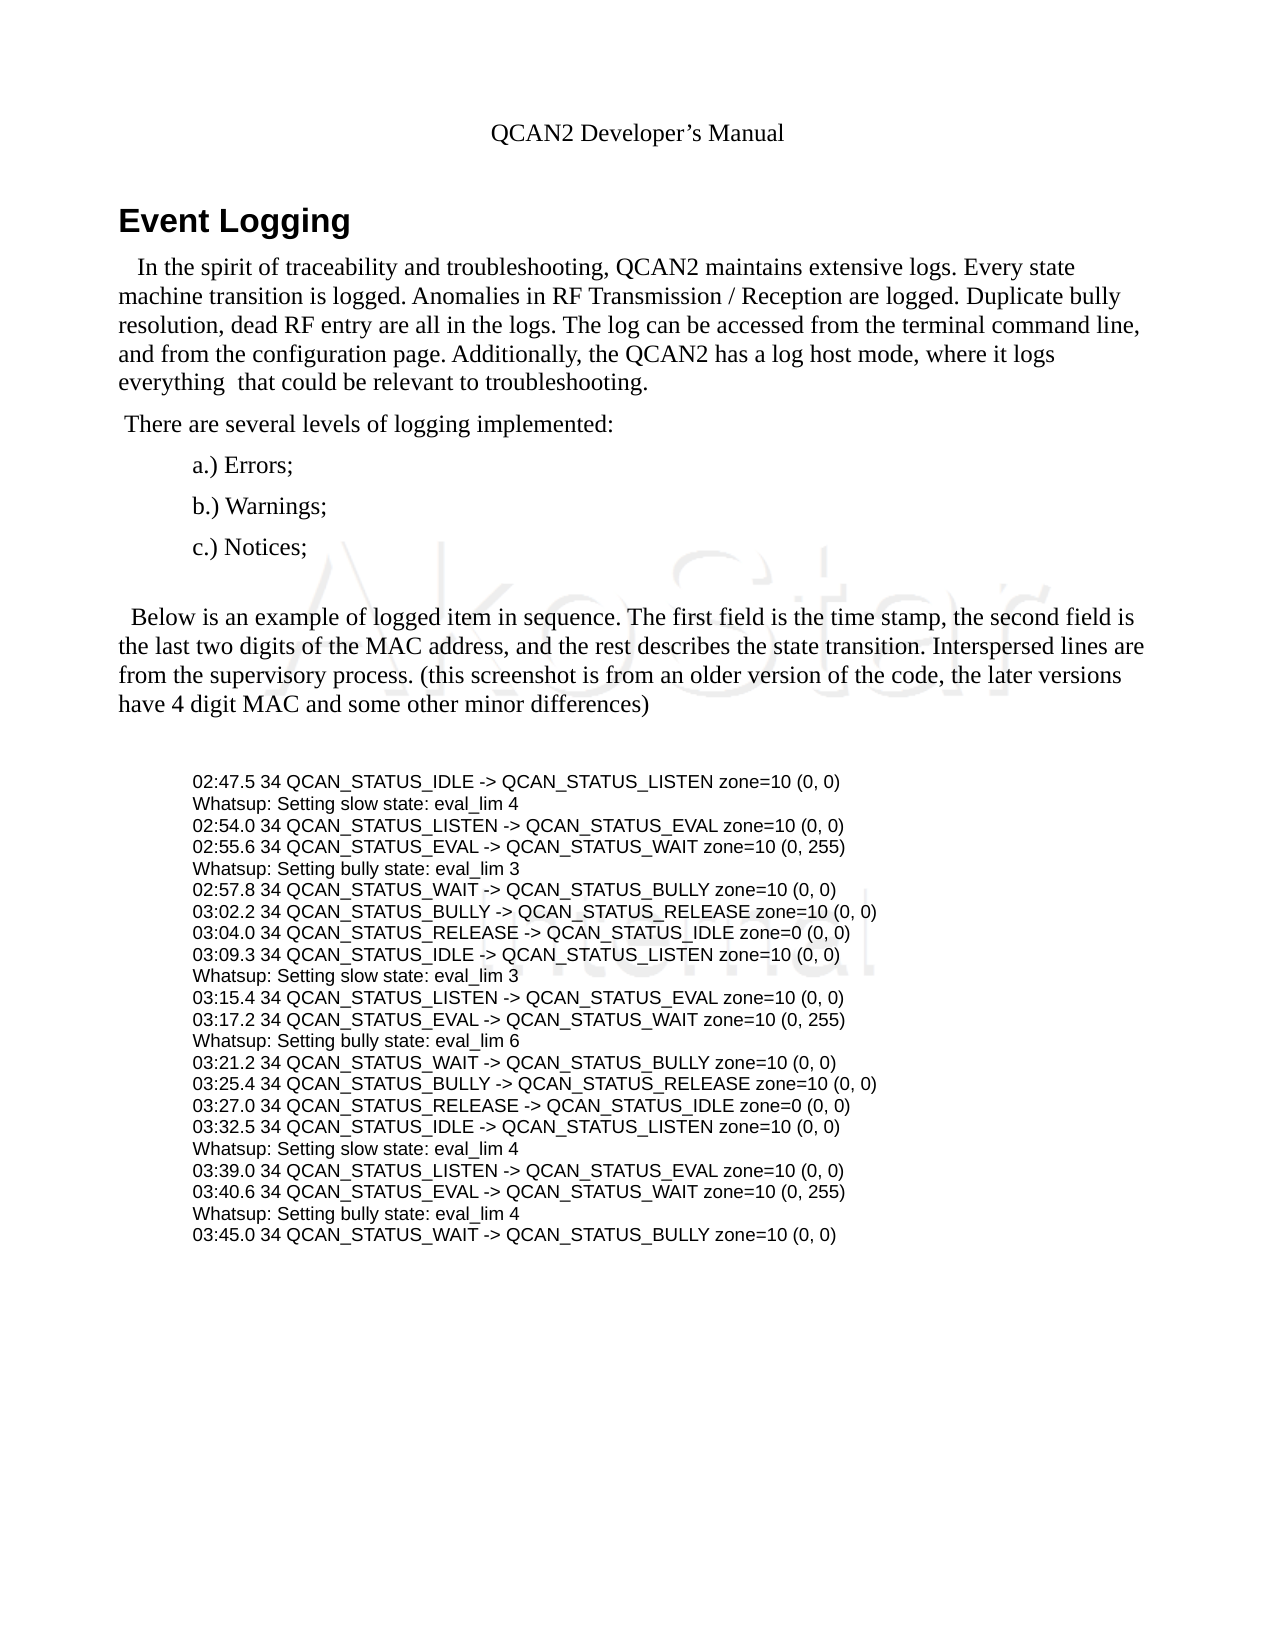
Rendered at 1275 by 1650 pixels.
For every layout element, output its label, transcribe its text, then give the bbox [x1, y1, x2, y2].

picture [237, 437, 1038, 450]
picture [237, 590, 1038, 602]
subtitle Event Logging [118, 201, 1157, 240]
text 03:40.6 34 QCAN_STATUS_EVAL -> QCAN_STATUS_WAIT zone=10 (0, 255) [192, 1181, 1157, 1202]
text In the spirit of traceability and troubleshooting, QCAN2 maintains extensive logs. Every state machine transition is logged. Anomalies in RF Transmission / Reception are logged. Duplicate bully resolution, dead RF entry are all in the logs. The log can be accessed from the terminal command line, and from the configuration page. Additionally, the QCAN2 has a log host mode, where it logs everything that could be relevant to troubleshooting. [118, 252, 1157, 396]
text There are several levels of logging implemented: [118, 409, 1157, 437]
text 03:09.3 34 QCAN_STATUS_IDLE -> QCAN_STATUS_LISTEN zone=10 (0, 0) [192, 944, 1157, 965]
text 03:27.0 34 QCAN_STATUS_RELEASE -> QCAN_STATUS_IDLE zone=0 (0, 0) [192, 1095, 1157, 1116]
text 02:55.6 34 QCAN_STATUS_EVAL -> QCAN_STATUS_WAIT zone=10 (0, 255) [192, 836, 1157, 857]
text b.) Warnings; [118, 491, 1157, 520]
text 03:45.0 34 QCAN_STATUS_WAIT -> QCAN_STATUS_BULLY zone=10 (0, 0) [192, 1224, 1157, 1246]
picture [237, 479, 1038, 491]
text Whatsup: Setting slow state: eval_lim 4 [192, 1138, 1157, 1159]
picture [237, 717, 1038, 771]
text 02:54.0 34 QCAN_STATUS_LISTEN -> QCAN_STATUS_EVAL zone=10 (0, 0) [192, 814, 1157, 836]
text 03:32.5 34 QCAN_STATUS_IDLE -> QCAN_STATUS_LISTEN zone=10 (0, 0) [192, 1116, 1157, 1138]
text Below is an example of logged item in sequence. The first field is the time stamp, the second field is the last two digits of the MAC address, and the rest describes the state transition. Interspersed lines are from the supervisory process. (this screenshot is from an older version of the code, the later versions have 4 digit MAC and some other minor differences) [118, 602, 1157, 717]
text 02:47.5 34 QCAN_STATUS_IDLE -> QCAN_STATUS_LISTEN zone=10 (0, 0) [192, 771, 1157, 793]
text Whatsup: Setting slow state: eval_lim 3 [192, 965, 1157, 987]
picture [237, 520, 1038, 532]
text 03:02.2 34 QCAN_STATUS_BULLY -> QCAN_STATUS_RELEASE zone=10 (0, 0) [192, 901, 1157, 922]
text Whatsup: Setting bully state: eval_lim 4 [192, 1202, 1157, 1224]
text 03:39.0 34 QCAN_STATUS_LISTEN -> QCAN_STATUS_EVAL zone=10 (0, 0) [192, 1159, 1157, 1181]
text a.) Errors; [118, 450, 1157, 479]
text 03:25.4 34 QCAN_STATUS_BULLY -> QCAN_STATUS_RELEASE zone=10 (0, 0) [192, 1073, 1157, 1095]
text Whatsup: Setting bully state: eval_lim 3 [192, 857, 1157, 879]
text 02:57.8 34 QCAN_STATUS_WAIT -> QCAN_STATUS_BULLY zone=10 (0, 0) [192, 879, 1157, 901]
text Whatsup: Setting bully state: eval_lim 6 [192, 1030, 1157, 1052]
text c.) Notices; [118, 532, 1157, 590]
text Whatsup: Setting slow state: eval_lim 4 [192, 793, 1157, 814]
text 03:04.0 34 QCAN_STATUS_RELEASE -> QCAN_STATUS_IDLE zone=0 (0, 0) [192, 922, 1157, 944]
text 03:15.4 34 QCAN_STATUS_LISTEN -> QCAN_STATUS_EVAL zone=10 (0, 0) [192, 987, 1157, 1008]
text 03:21.2 34 QCAN_STATUS_WAIT -> QCAN_STATUS_BULLY zone=10 (0, 0) [192, 1052, 1157, 1073]
text 03:17.2 34 QCAN_STATUS_EVAL -> QCAN_STATUS_WAIT zone=10 (0, 255) [192, 1008, 1157, 1030]
